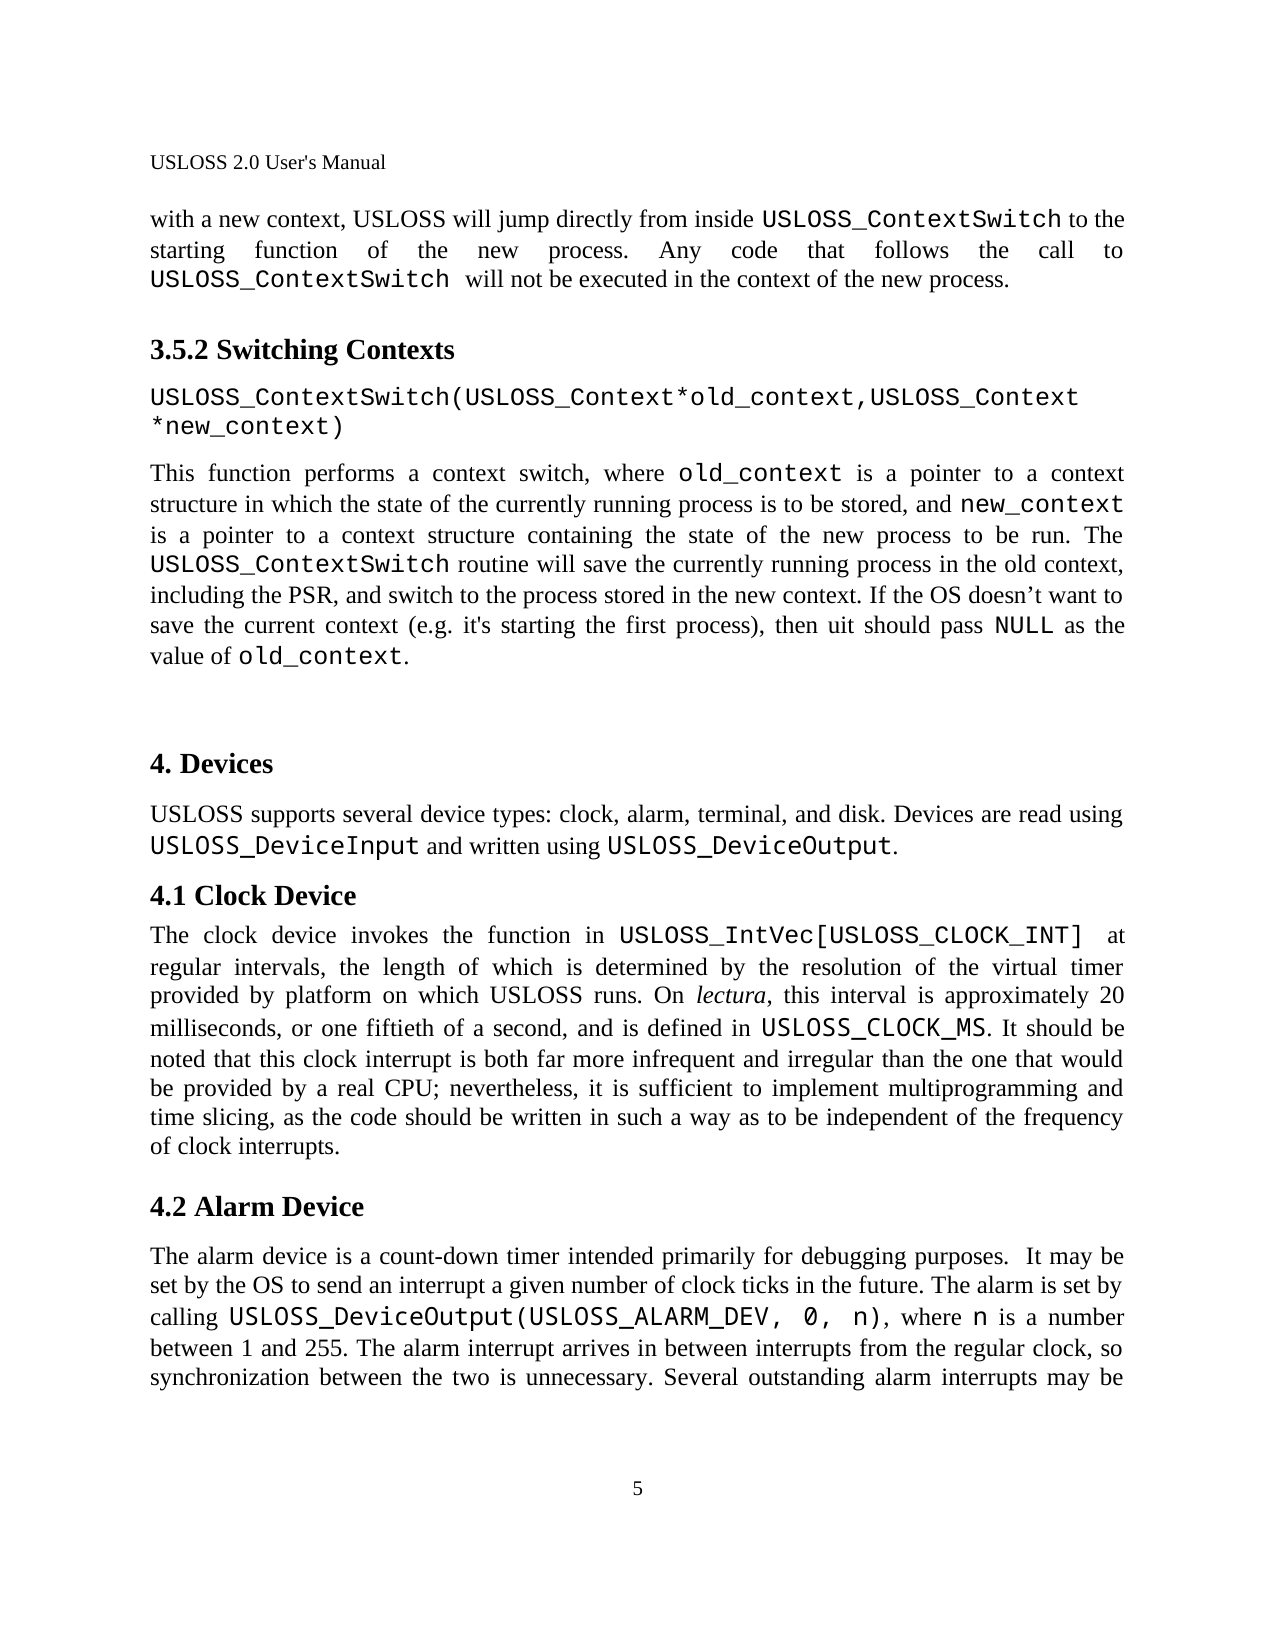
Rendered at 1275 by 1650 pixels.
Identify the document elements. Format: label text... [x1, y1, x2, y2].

text The clock device invokes the function in USLOSS_IntVec[USLOSS_CLOCK_INT] at regular intervals, the length of which is determined by the resolution of the virtual timer provided by platform on which USLOSS runs. On lectura, this interval is approximately 20 milliseconds, or one fiftieth of a second, and is defined in USLOSS_CLOCK_MS. It should be noted that this clock interrupt is both far more infrequent and irregular than the one that would be provided by a real CPU; nevertheless, it is sufficient to implement multiprogramming and time slicing, as the code should be written in such a way as to be independent of the frequency of clock interrupts. [150, 920, 1125, 1160]
text USLOSS supports several device types: clock, alarm, terminal, and disk. Devices are read using USLOSS_DeviceInput and written using USLOSS_DeviceOutput. [150, 799, 1125, 862]
text This function performs a context switch, where old_context is a pointer to a context structure in which the state of the currently running process is to be stored, and new_context is a pointer to a context structure containing the state of the new process to be run. The USLOSS_ContextSwitch routine will save the currently running process in the old context, including the PSR, and switch to the process stored in the new context. If the OS doesn’t want to save the current context (e.g. it's starting the first process), then uit should pass NULL as the value of old_context. [150, 458, 1125, 672]
subtitle 4.2 Alarm Device [150, 1189, 1125, 1222]
text with a new context, USLOSS will jump directly from inside USLOSS_ContextSwitch to the starting function of the new process. Any code that follows the call to USLOSS_ContextSwitch will not be executed in the context of the new process. [150, 203, 1125, 295]
subtitle 4. Devices [150, 746, 1125, 780]
subtitle 3.5.2 Switching Contexts [150, 332, 1125, 366]
text USLOSS_ContextSwitch(USLOSS_Context*old_context,USLOSS_Context *new_context) [150, 384, 1125, 442]
text The alarm device is a count-down timer intended primarily for debugging purposes. It may be set by the OS to send an interrupt a given number of clock ticks in the future. The alarm is set by calling USLOSS_DeviceOutput(USLOSS_ALARM_DEV, 0, n), where n is a number between 1 and 255. The alarm interrupt arrives in between interrupts from the regular clock, so synchronization between the two is unnecessary. Several outstanding alarm interrupts may be [150, 1241, 1125, 1391]
text 4.1 Clock Device [150, 878, 1125, 912]
